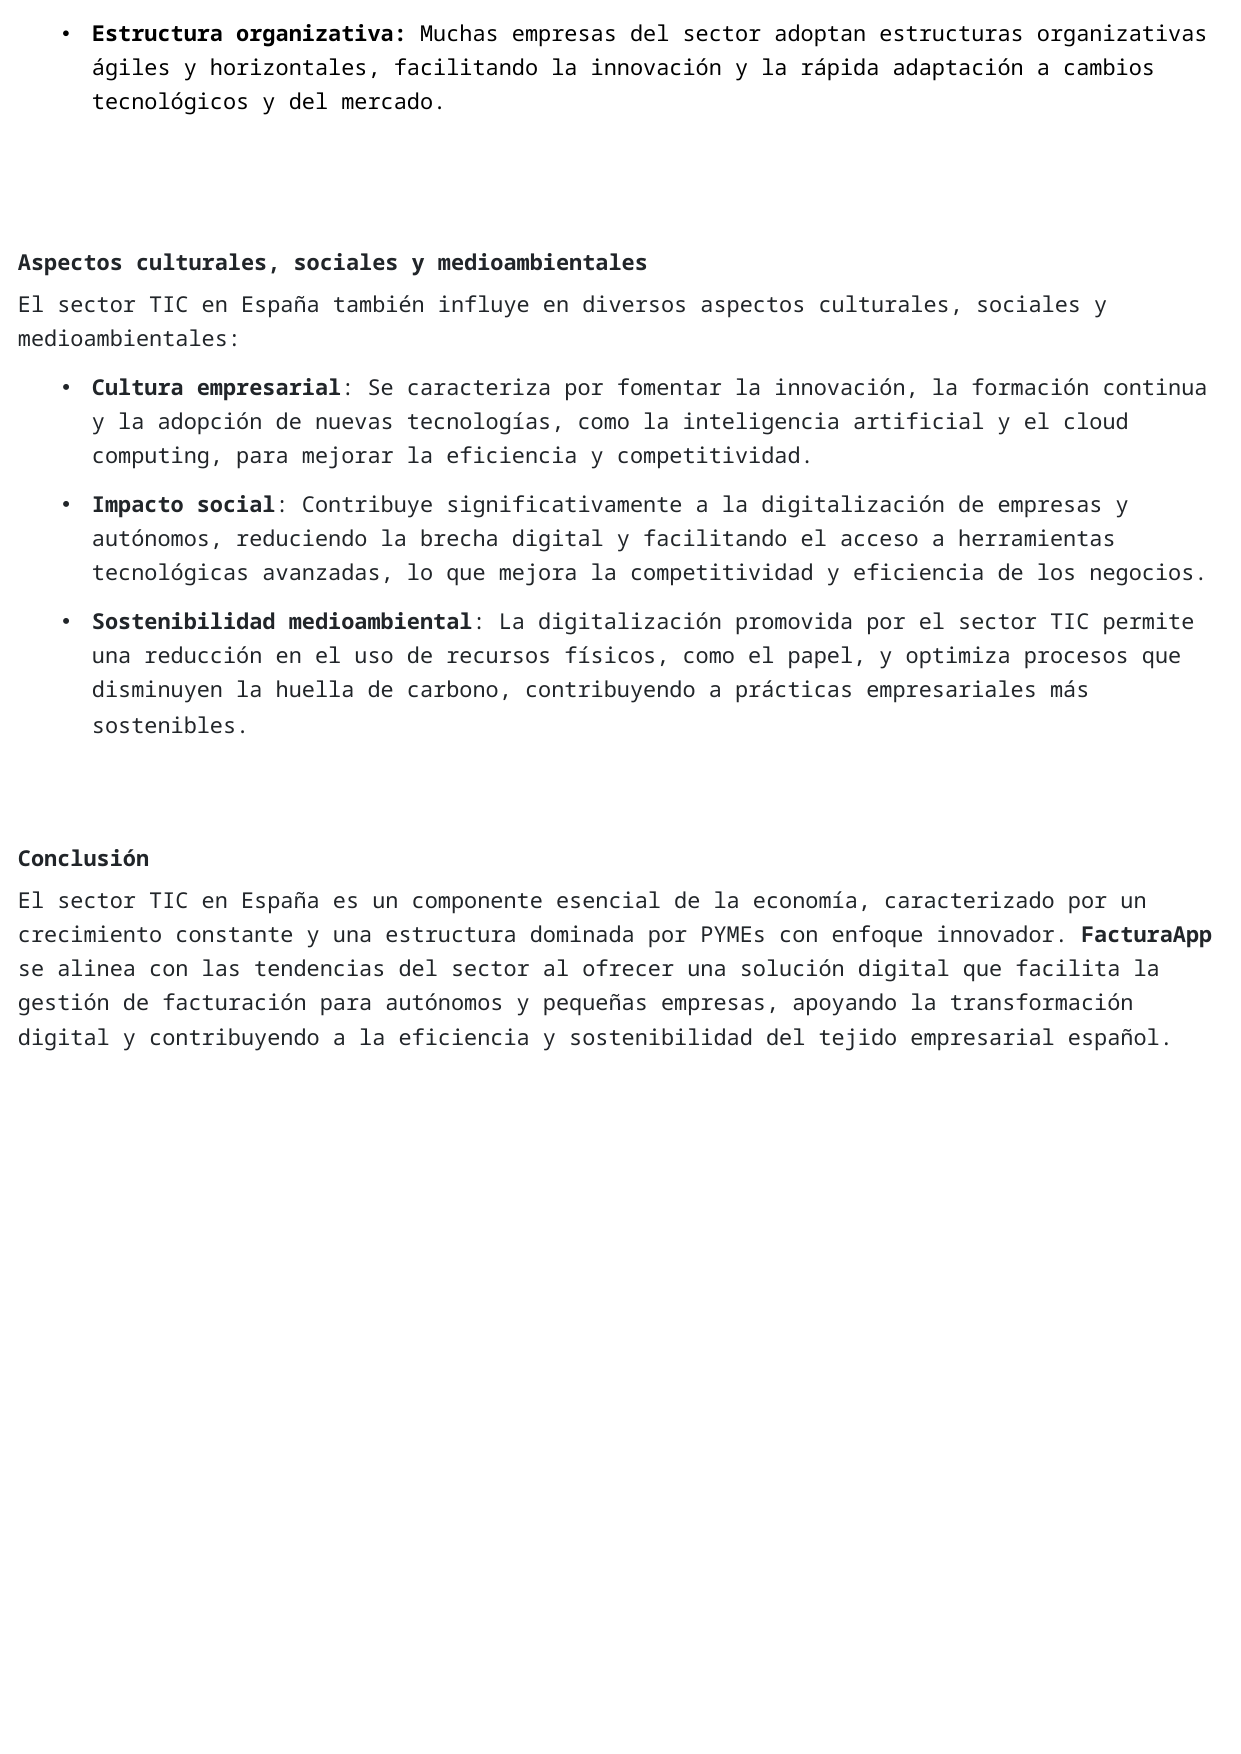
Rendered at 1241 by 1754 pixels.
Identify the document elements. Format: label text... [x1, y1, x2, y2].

list Cultura empresarial: Se caracteriza por fomentar la innovación, la formación continua y la adopción de nuevas tecnologías, como la inteligencia artificial y el cloud computing, para mejorar la eficiencia y competitividad. ​ [62, 372, 1222, 470]
subtitle Aspectos culturales, sociales y medioambientales [18, 247, 1222, 276]
list Impacto social: Contribuye significativamente a la digitalización de empresas y autónomos, reduciendo la brecha digital y facilitando el acceso a herramientas tecnológicas avanzadas, lo que mejora la competitividad y eficiencia de los negocios. ​ [62, 489, 1222, 587]
text El sector TIC en España es un componente esencial de la economía, caracterizado por un crecimiento constante y una estructura dominada por PYMEs con enfoque innovador. FacturaApp se alinea con las tendencias del sector al ofrecer una solución digital que facilita la gestión de facturación para autónomos y pequeñas empresas, apoyando la transformación digital y contribuyendo a la eficiencia y sostenibilidad del tejido empresarial español. [18, 885, 1222, 1051]
list Sostenibilidad medioambiental: La digitalización promovida por el sector TIC permite una reducción en el uso de recursos físicos, como el papel, y optimiza procesos que disminuyen la huella de carbono, contribuyendo a prácticas empresariales más sostenibles. [62, 606, 1222, 740]
text El sector TIC en España también influye en diversos aspectos culturales, sociales y medioambientales: [18, 289, 1222, 353]
list Estructura organizativa: Muchas empresas del sector adoptan estructuras organizativas ágiles y horizontales, facilitando la innovación y la rápida adaptación a cambios tecnológicos y del mercado. [62, 18, 1222, 116]
subtitle Conclusión [18, 843, 1222, 872]
